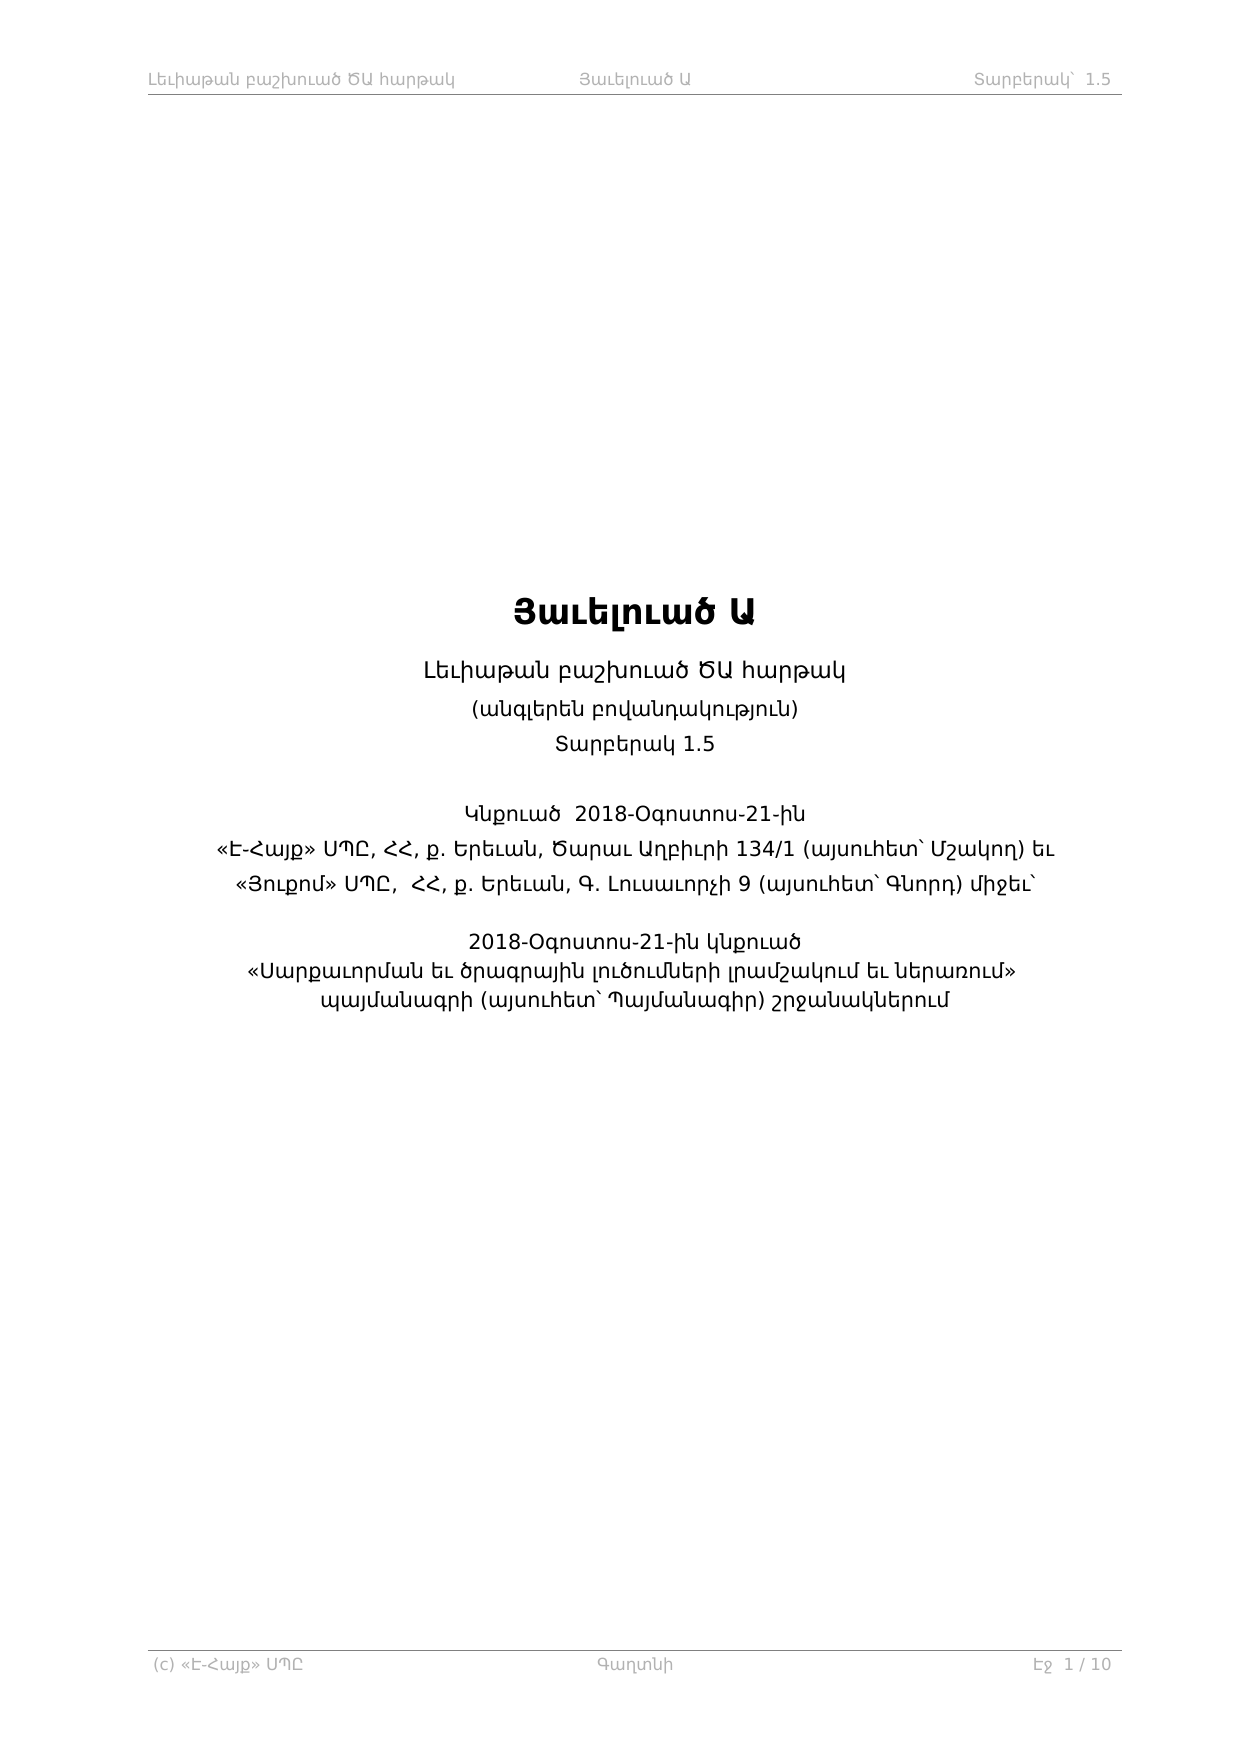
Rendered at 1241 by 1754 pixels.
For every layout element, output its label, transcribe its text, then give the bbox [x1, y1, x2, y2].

text (անգլերեն բովանդակություն) [148, 697, 1122, 721]
subtitle Լեւիաթան բաշխուած ԾԱ հարթակ [148, 658, 1122, 684]
text «Յուքոմ» ՍՊԸ, ՀՀ, ք․ Երեւան, Գ․ Լուսաւորչի 9 (այսուհետ՝ Գնորդ) միջեւ՝ 2018-Օգոստոս֊21-ին կնքուած «Սարքաւորման եւ ծրագրային լուծումների լրամշակում եւ ներառում» պայմանագրի (այսուհետ՝ Պայմանագիր) շրջանակներում [148, 872, 1122, 1012]
text «Է֊Հայք» ՍՊԸ, ՀՀ, ք․ Երեւան, Ծարաւ Աղբիւրի 134/1 (այսուհետ՝ Մշակող) եւ [148, 837, 1122, 861]
text Տարբերակ 1.5 [148, 732, 1122, 756]
title Յաւելուած Ա [148, 591, 1122, 633]
text Կնքուած 2018-Օգոստոս֊21֊ին [148, 802, 1122, 826]
